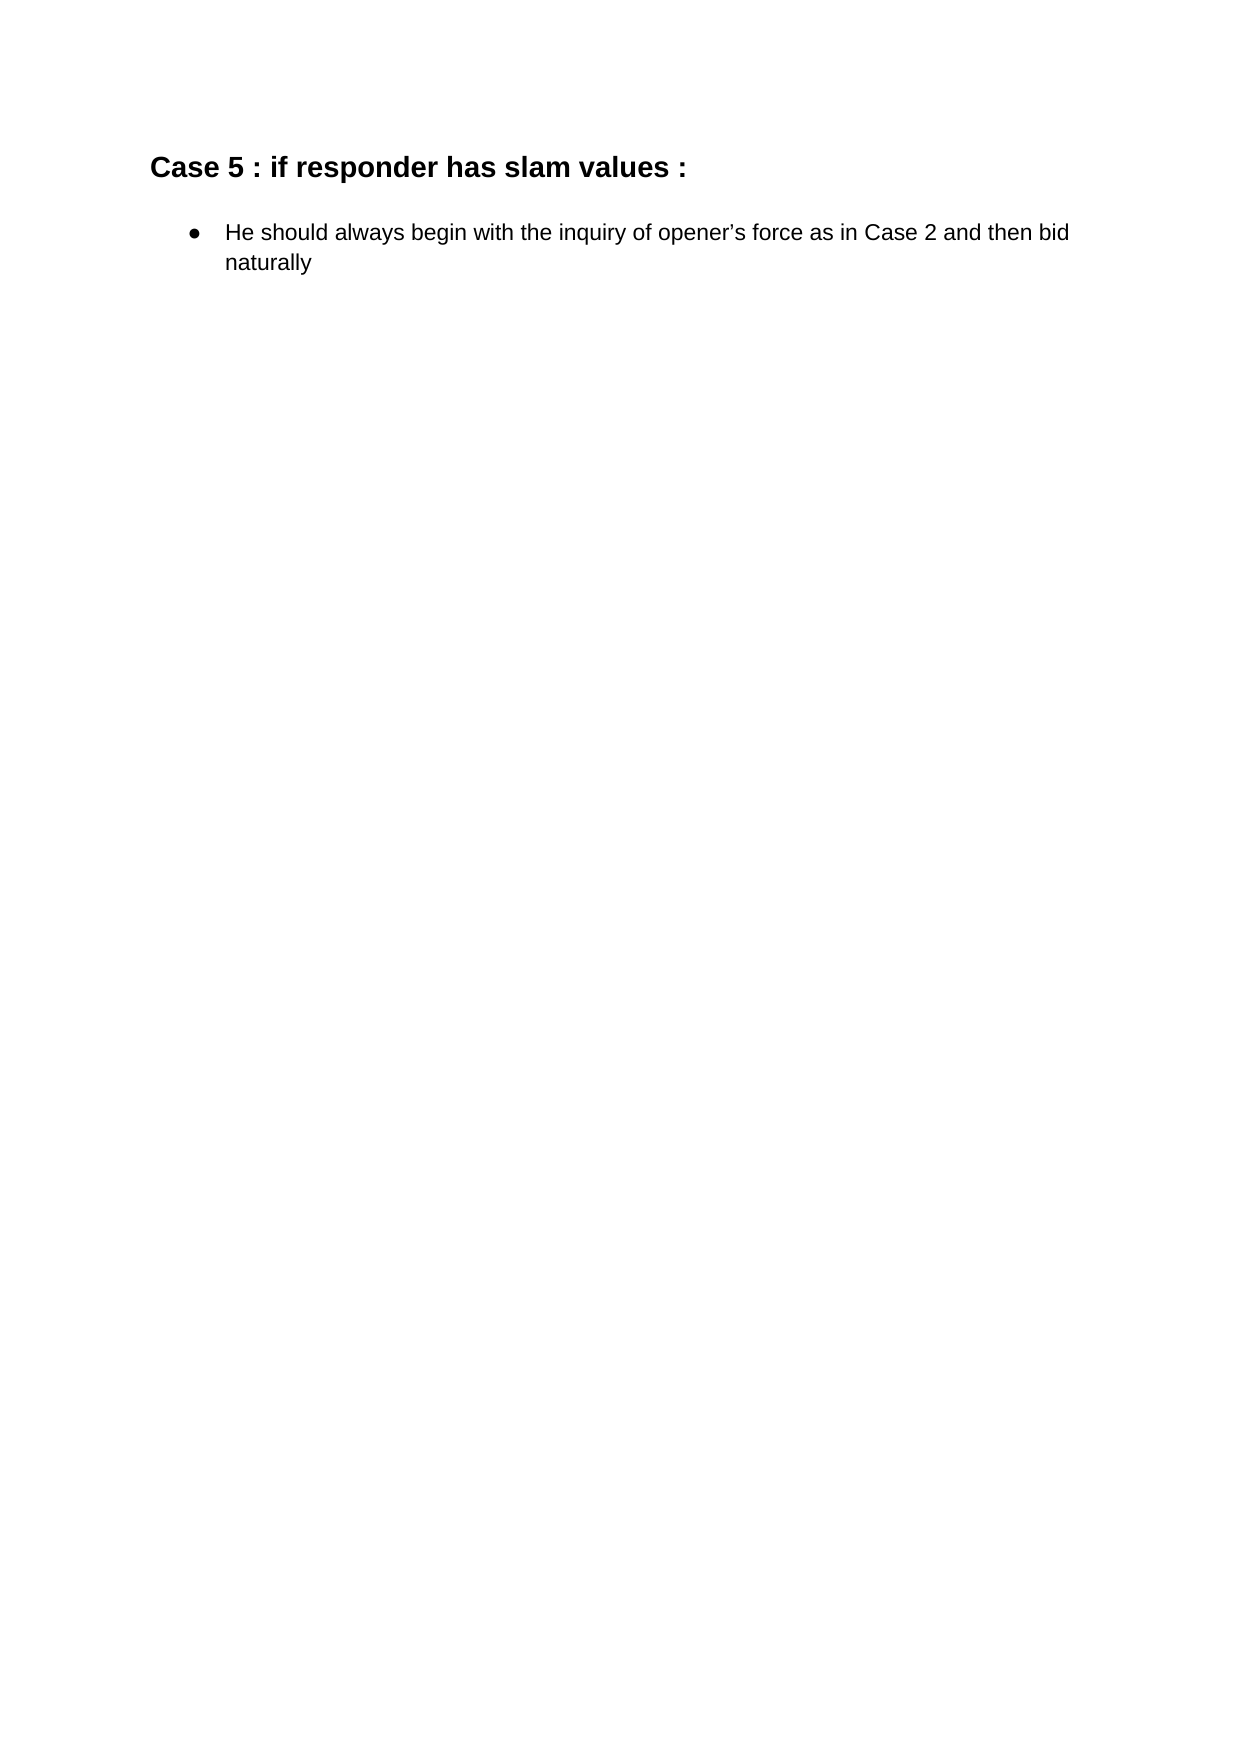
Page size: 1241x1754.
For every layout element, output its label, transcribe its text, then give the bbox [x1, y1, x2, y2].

list He should always begin with the inquiry of opener’s force as in Case 2 and then bid naturally [187, 219, 1090, 275]
text Case 5 : if responder has slam values : [150, 150, 1090, 183]
